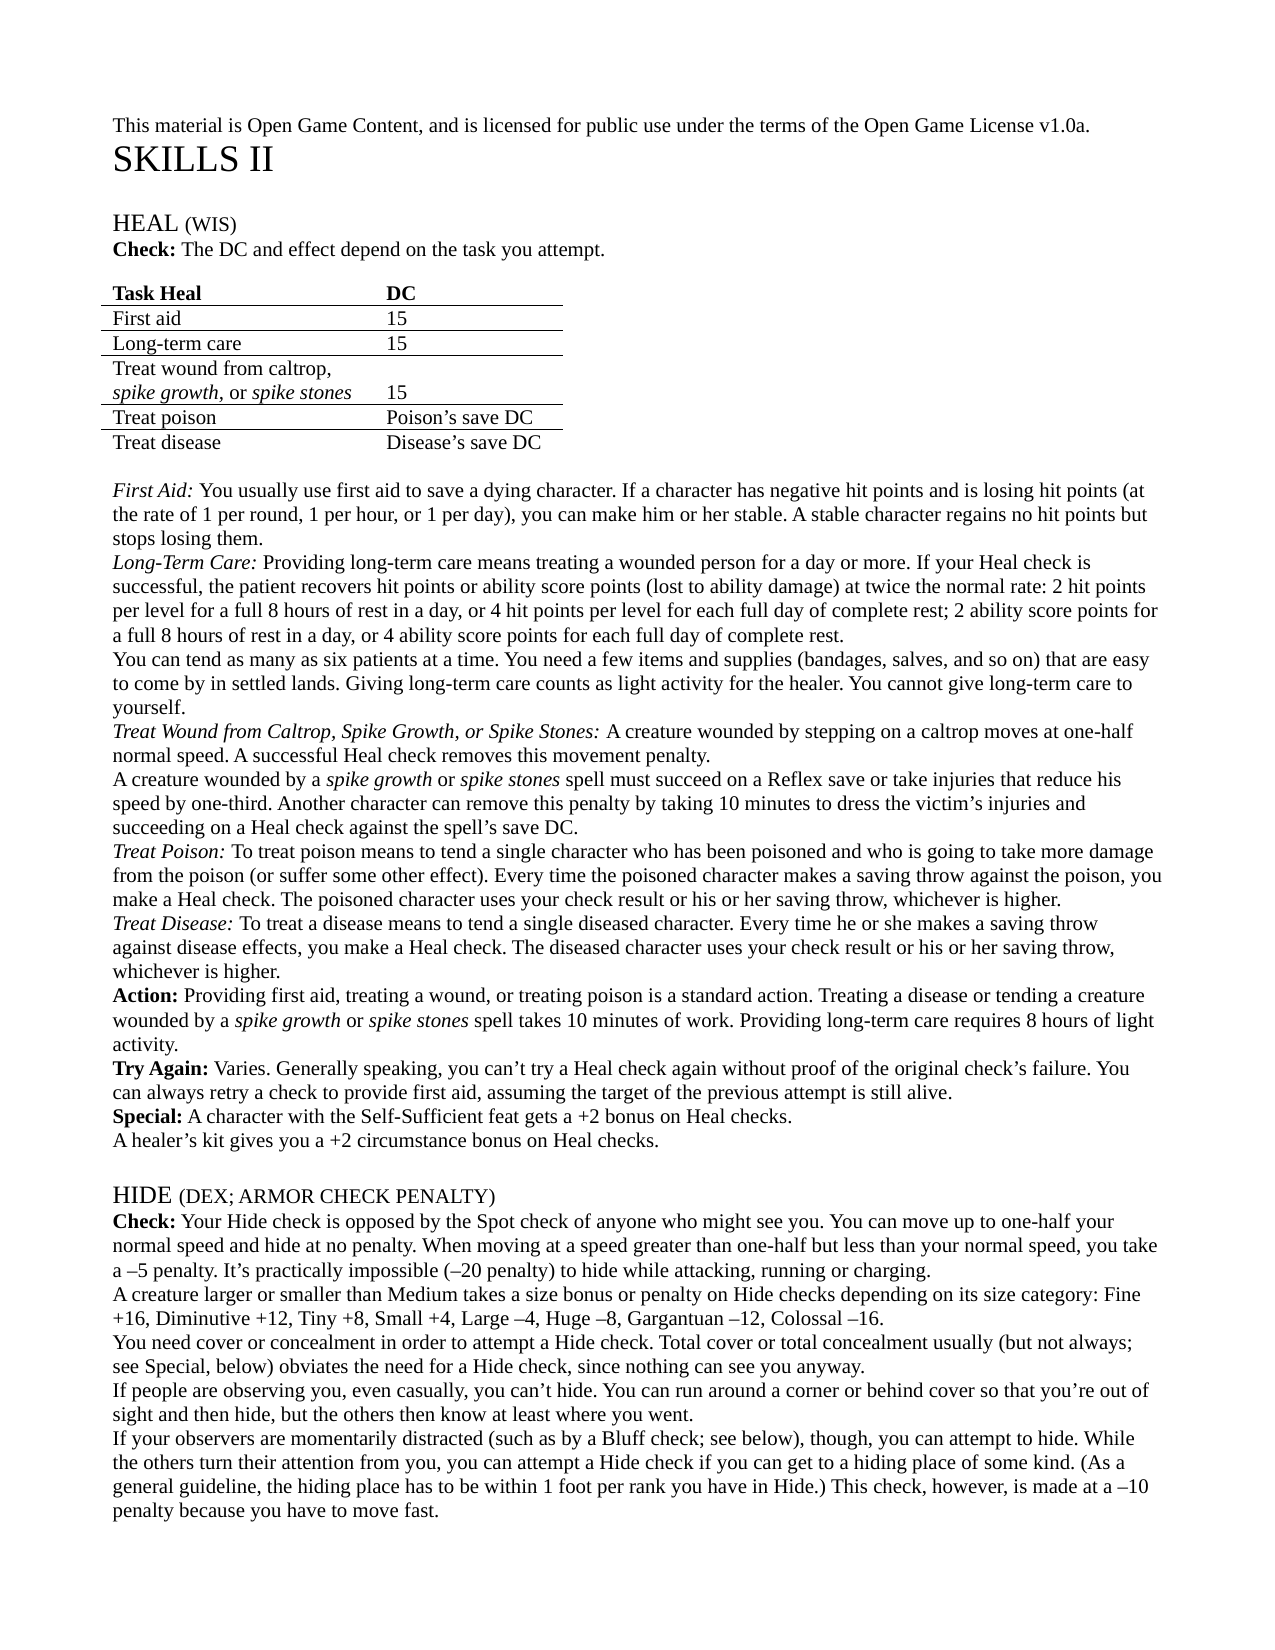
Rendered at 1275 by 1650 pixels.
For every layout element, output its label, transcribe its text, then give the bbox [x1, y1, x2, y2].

table_header DC [375, 280, 563, 304]
text Check: Your Hide check is opposed by the Spot check of anyone who might see you. You can move up to one-half your normal speed and hide at no penalty. When moving at a speed greater than one-half but less than your normal speed, you take a –5 penalty. It’s practically impossible (–20 penalty) to hide while attacking, running or charging. [112, 1209, 1162, 1282]
table_cell 15 [375, 306, 563, 329]
text First Aid: You usually use first aid to save a dying character. If a character has negative hit points and is losing hit points (at the rate of 1 per round, 1 per hour, or 1 per day), you can make him or her stable. A stable character regains no hit points but stops losing them. [112, 478, 1162, 550]
text Long-Term Care: Providing long-term care means treating a wounded person for a day or more. If your Heal check is successful, the patient recovers hit points or ability score points (lost to ability damage) at twice the normal rate: 2 hit points per level for a full 8 hours of rest in a day, or 4 hit points per level for each full day of complete rest; 2 ability score points for a full 8 hours of rest in a day, or 4 ability score points for each full day of complete rest. [112, 550, 1162, 647]
table_cell Treat disease [101, 430, 375, 454]
text This material is Open Game Content, and is licensed for public use under the terms of the Open Game License v1.0a. [112, 112, 1162, 137]
text Treat Poison: To treat poison means to tend a single character who has been poisoned and who is going to take more damage from the poison (or suffer some other effect). Every time the poisoned character makes a saving throw against the poison, you make a Heal check. The poisoned character uses your check result or his or her saving throw, whichever is higher. [112, 839, 1162, 911]
table_cell Long-term care [101, 331, 375, 355]
text HEAL (WIS) [112, 208, 1162, 237]
text You need cover or concealment in order to attempt a Hide check. Total cover or total concealment usually (but not always; see Special, below) obviates the need for a Hide check, since nothing can see you anyway. [112, 1330, 1162, 1378]
text HIDE (DEX; ARMOR CHECK PENALTY) [112, 1181, 1162, 1209]
table_header Task Heal [101, 280, 375, 304]
table_cell 15 [375, 356, 563, 404]
table_cell First aid [101, 306, 375, 329]
text Special: A character with the Self-Sufficient feat gets a +2 bonus on Heal checks. [112, 1104, 1162, 1128]
text You can tend as many as six patients at a time. You need a few items and supplies (bandages, salves, and so on) that are easy to come by in settled lands. Giving long-term care counts as light activity for the healer. You cannot give long-term care to yourself. [112, 647, 1162, 719]
text If your observers are momentarily distracted (such as by a Bluff check; see below), though, you can attempt to hide. While the others turn their attention from you, you can attempt a Hide check if you can get to a hiding place of some kind. (As a general guideline, the hiding place has to be within 1 foot per rank you have in Hide.) This check, however, is made at a –10 penalty because you have to move fast. [112, 1426, 1162, 1522]
text A creature larger or smaller than Medium takes a size bonus or penalty on Hide checks depending on its size category: Fine +16, Diminutive +12, Tiny +8, Small +4, Large –4, Huge –8, Gargantuan –12, Colossal –16. [112, 1282, 1162, 1330]
table_cell Poison’s save DC [375, 405, 563, 429]
subtitle SKILLS II [112, 137, 1162, 180]
text Treat Disease: To treat a disease means to tend a single diseased character. Every time he or she makes a saving throw against disease effects, you make a Heal check. The diseased character uses your check result or his or her saving throw, whichever is higher. [112, 911, 1162, 983]
table_cell Treat poison [101, 405, 375, 429]
text Try Again: Varies. Generally speaking, you can’t try a Heal check again without proof of the original check’s failure. You can always retry a check to provide first aid, assuming the target of the previous attempt is still alive. [112, 1056, 1162, 1104]
text Treat Wound from Caltrop, Spike Growth, or Spike Stones: A creature wounded by stepping on a caltrop moves at one-half normal speed. A successful Heal check removes this movement penalty. [112, 719, 1162, 767]
text Action: Providing first aid, treating a wound, or treating poison is a standard action. Treating a disease or tending a creature wounded by a spike growth or spike stones spell takes 10 minutes of work. Providing long-term care requires 8 hours of light activity. [112, 983, 1162, 1056]
table_cell Treat wound from caltrop, spike growth, or spike stones [101, 356, 375, 404]
text A creature wounded by a spike growth or spike stones spell must succeed on a Reflex save or take injuries that reduce his speed by one-third. Another character can remove this penalty by taking 10 minutes to dress the victim’s injuries and succeeding on a Heal check against the spell’s save DC. [112, 767, 1162, 839]
text If people are observing you, even casually, you can’t hide. You can run around a corner or behind cover so that you’re out of sight and then hide, but the others then know at least where you went. [112, 1378, 1162, 1426]
text Check: The DC and effect depend on the task you attempt. [112, 237, 1162, 261]
table_cell Disease’s save DC [375, 430, 563, 454]
text A healer’s kit gives you a +2 circumstance bonus on Heal checks. [112, 1128, 1162, 1152]
table_cell 15 [375, 331, 563, 355]
